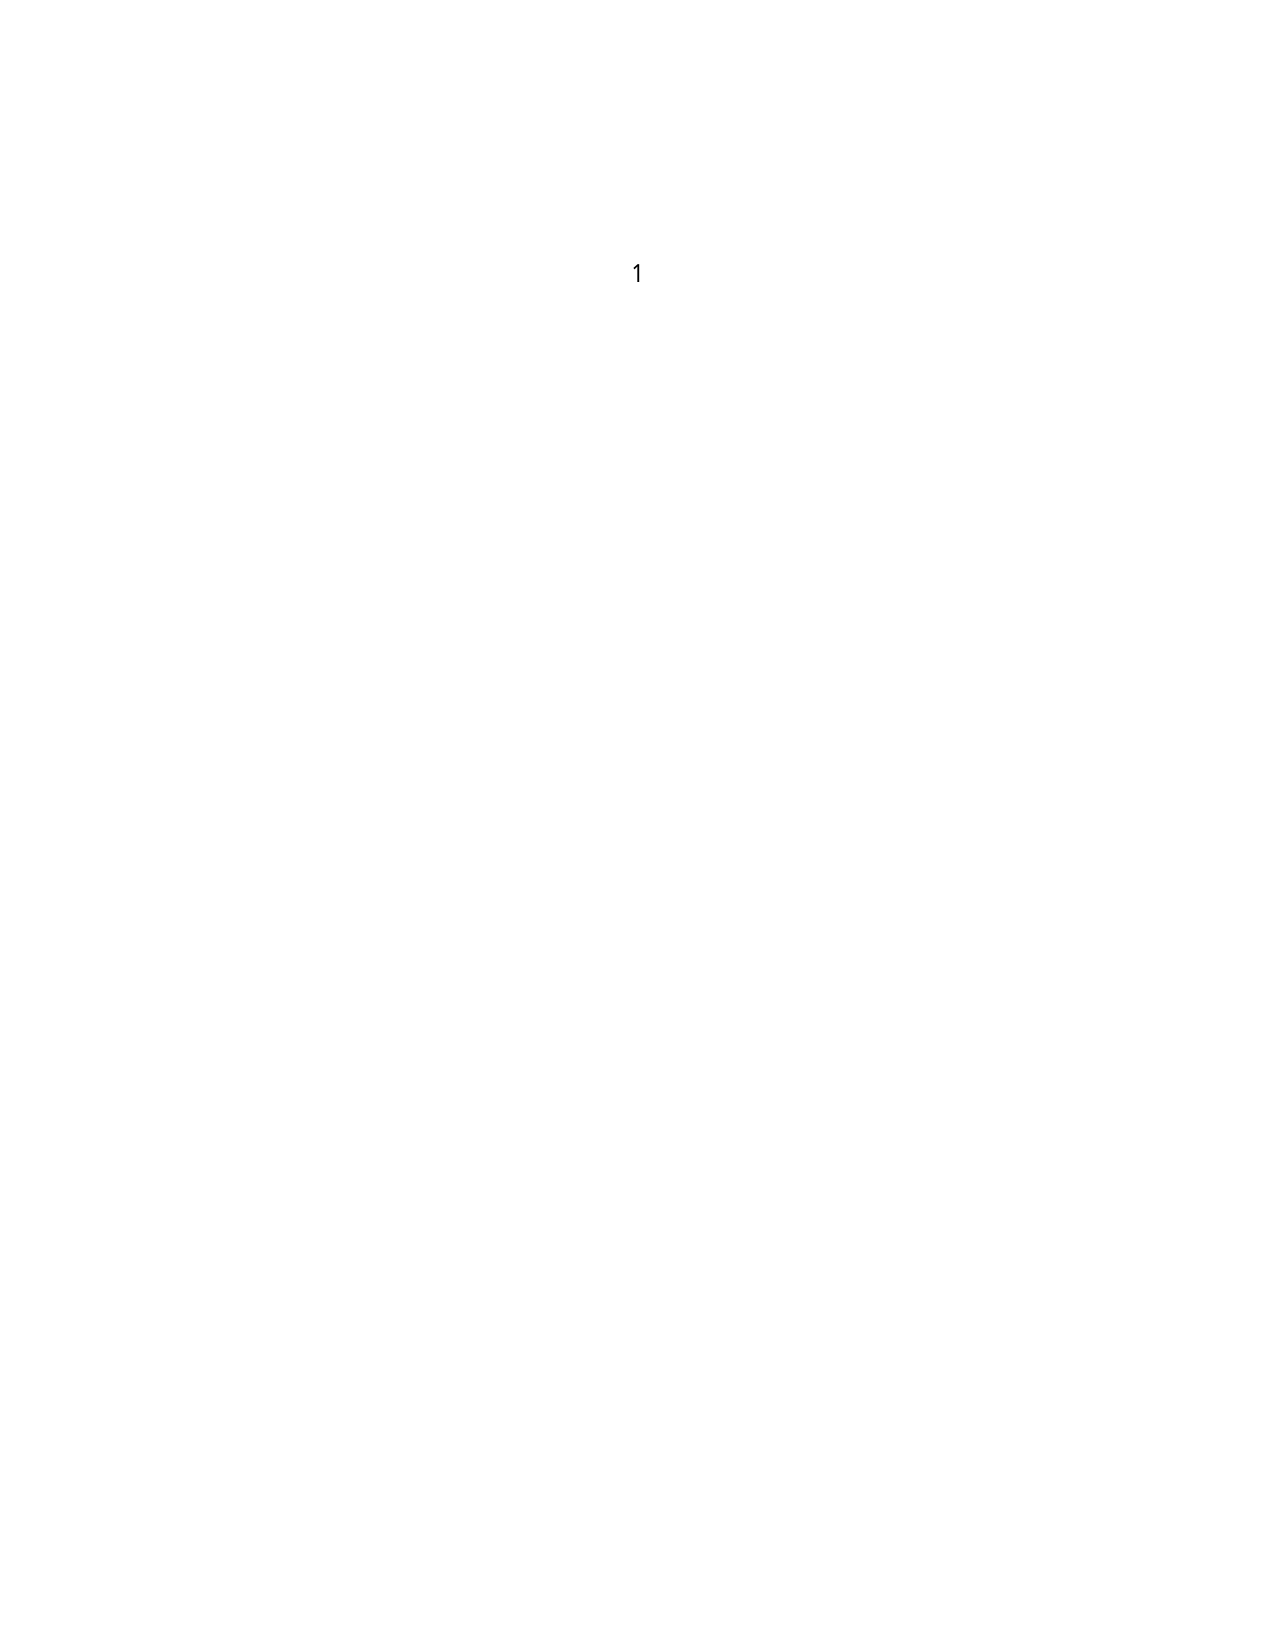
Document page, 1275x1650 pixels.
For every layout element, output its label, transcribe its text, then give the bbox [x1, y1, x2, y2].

text 1 [0, 256, 1275, 290]
